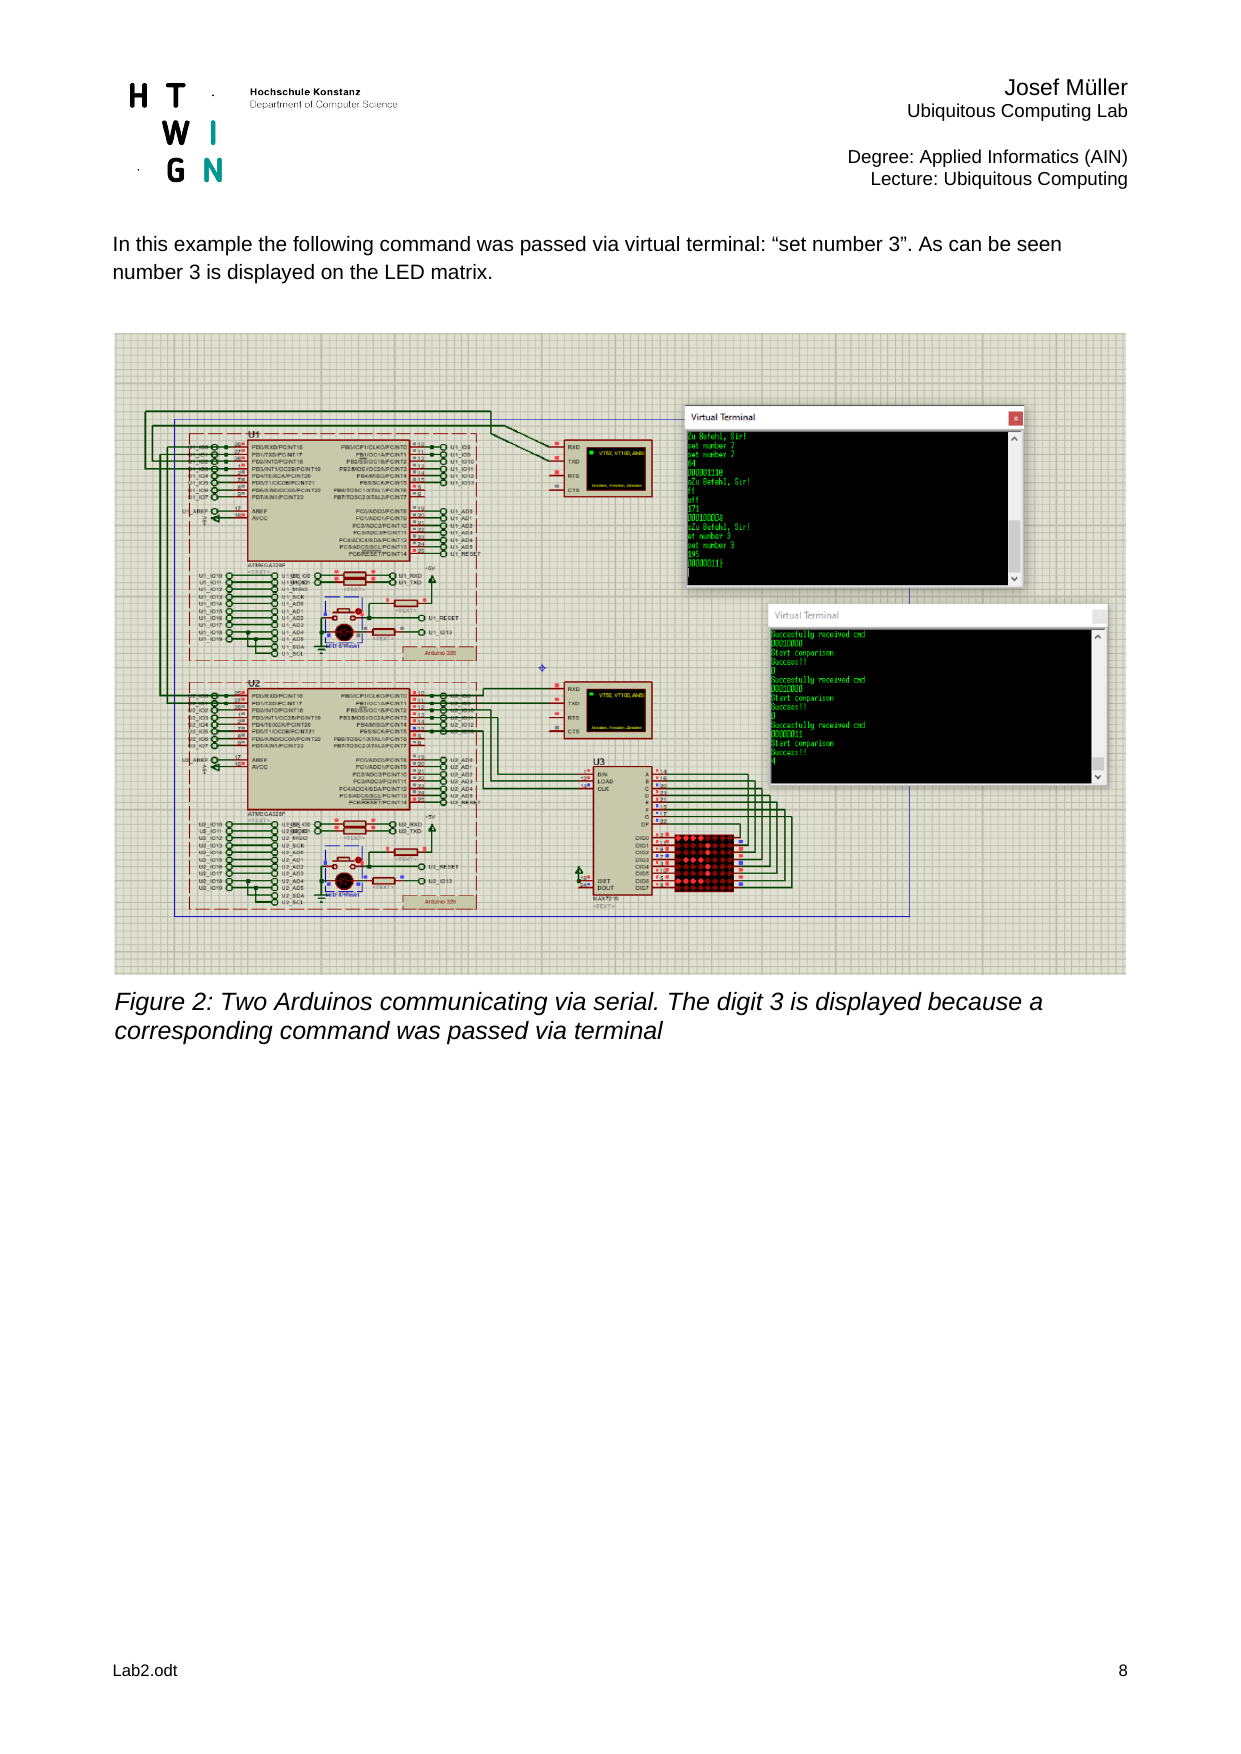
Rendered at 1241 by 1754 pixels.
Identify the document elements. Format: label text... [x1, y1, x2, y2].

text In this example the following command was passed via virtual terminal: “set number 3”. As can be seen number 3 is displayed on the LED matrix. [112, 232, 1128, 283]
text [114, 321, 1126, 333]
picture [101, 58, 474, 207]
picture [114, 333, 1127, 975]
text Figure 2: Two Arduinos communicating via serial. The digit 3 is displayed because a corresponding command was passed via terminal [114, 975, 1126, 1045]
